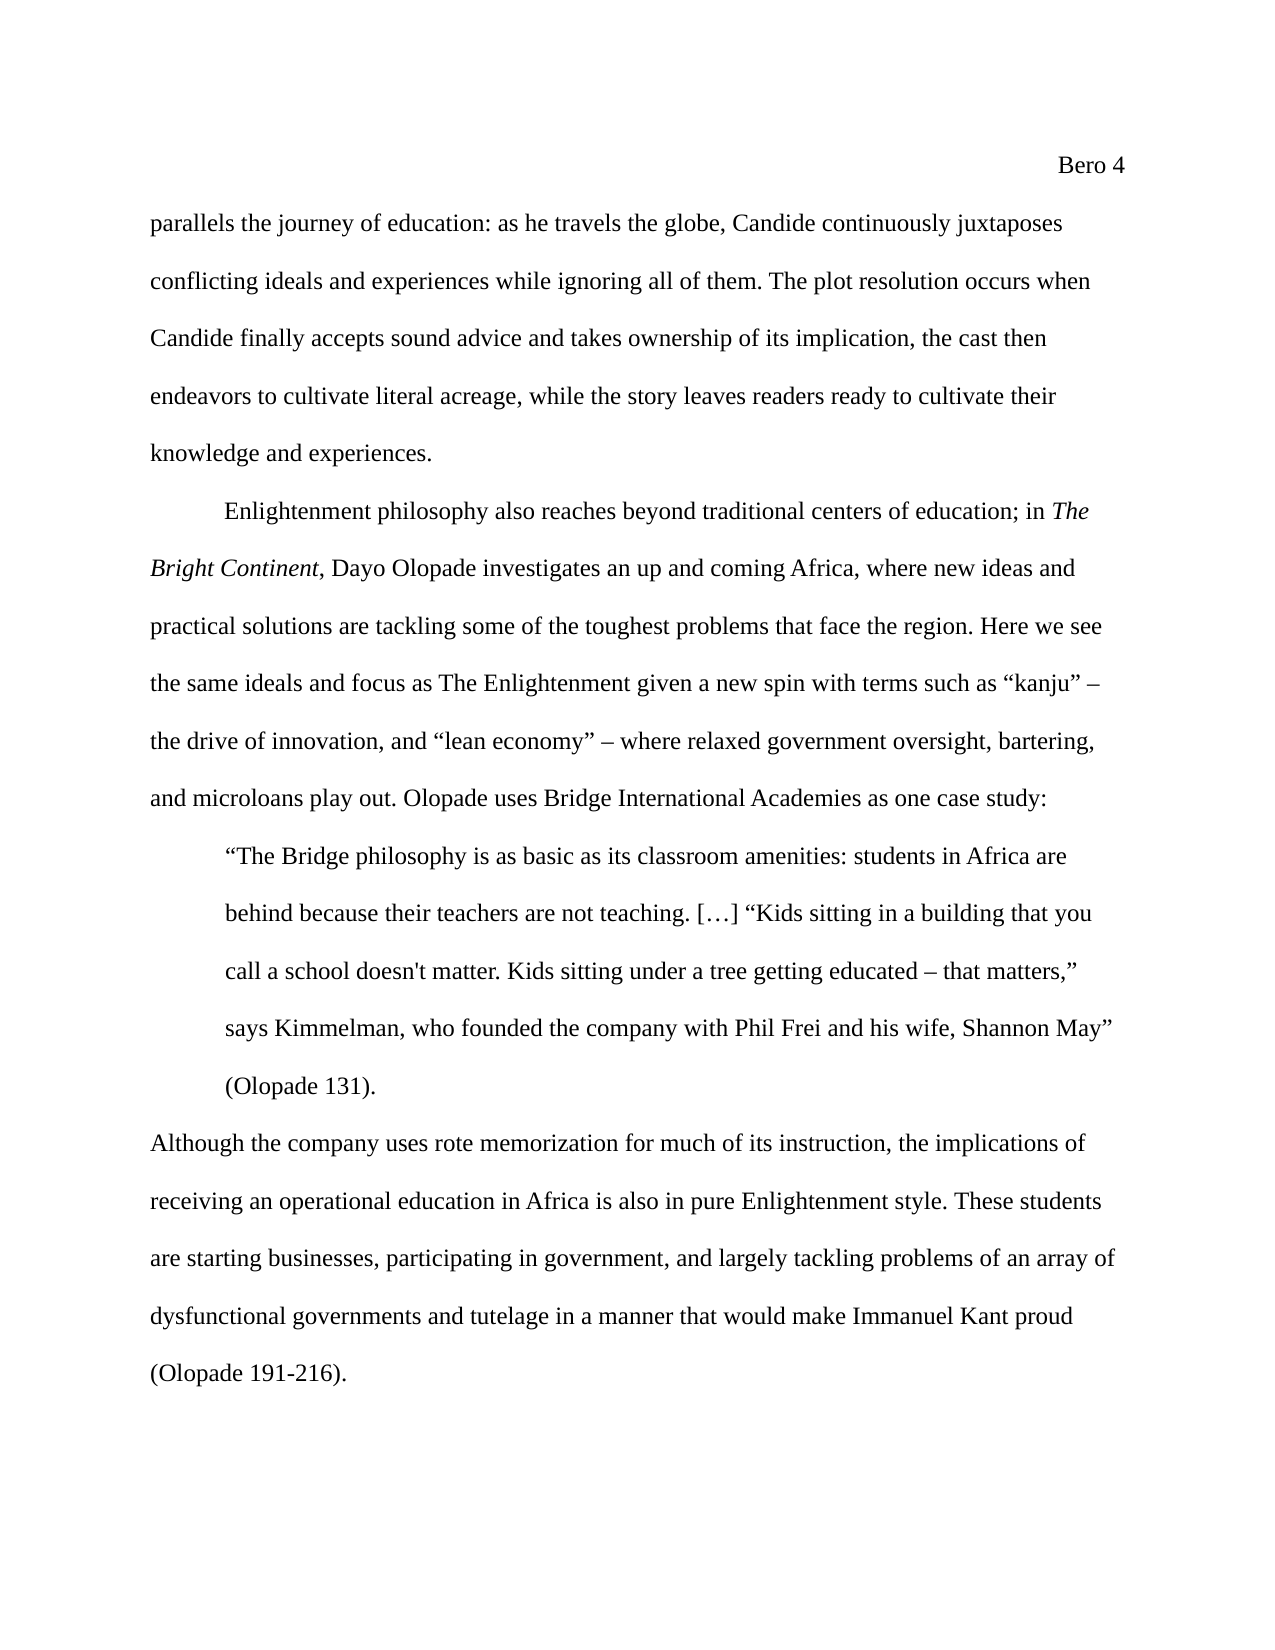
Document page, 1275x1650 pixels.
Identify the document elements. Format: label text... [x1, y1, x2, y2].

text “The Bridge philosophy is as basic as its classroom amenities: students in Africa are behind because their teachers are not teaching. […] “Kids sitting in a building that you call a school doesn't matter. Kids sitting under a tree getting educated – that matters,” says Kimmelman, who founded the company with Phil Frei and his wife, Shannon May” (Olopade 131). [225, 841, 1125, 1099]
text parallels the journey of education: as he travels the globe, Candide continuously juxtaposes conflicting ideals and experiences while ignoring all of them. The plot resolution occurs when Candide finally accepts sound advice and takes ownership of its implication, the cast then endeavors to cultivate literal acreage, while the story leaves readers ready to cultivate their knowledge and experiences. [150, 208, 1125, 467]
text Enlightenment philosophy also reaches beyond traditional centers of education; in The Bright Continent, Dayo Olopade investigates an up and coming Africa, where new ideas and practical solutions are tackling some of the toughest problems that face the region. Here we see the same ideals and focus as The Enlightenment given a new spin with terms such as “kanju” – the drive of innovation, and “lean economy” – where relaxed government oversight, bartering, and microloans play out. Olopade uses Bridge International Academies as one case study: [150, 496, 1125, 812]
text Although the company uses rote memorization for much of its instruction, the implications of receiving an operational education in Africa is also in pure Enlightenment style. These students are starting businesses, participating in government, and largely tackling problems of an array of dysfunctional governments and tutelage in a manner that would make Immanuel Kant proud (Olopade 191-216). [150, 1128, 1125, 1387]
